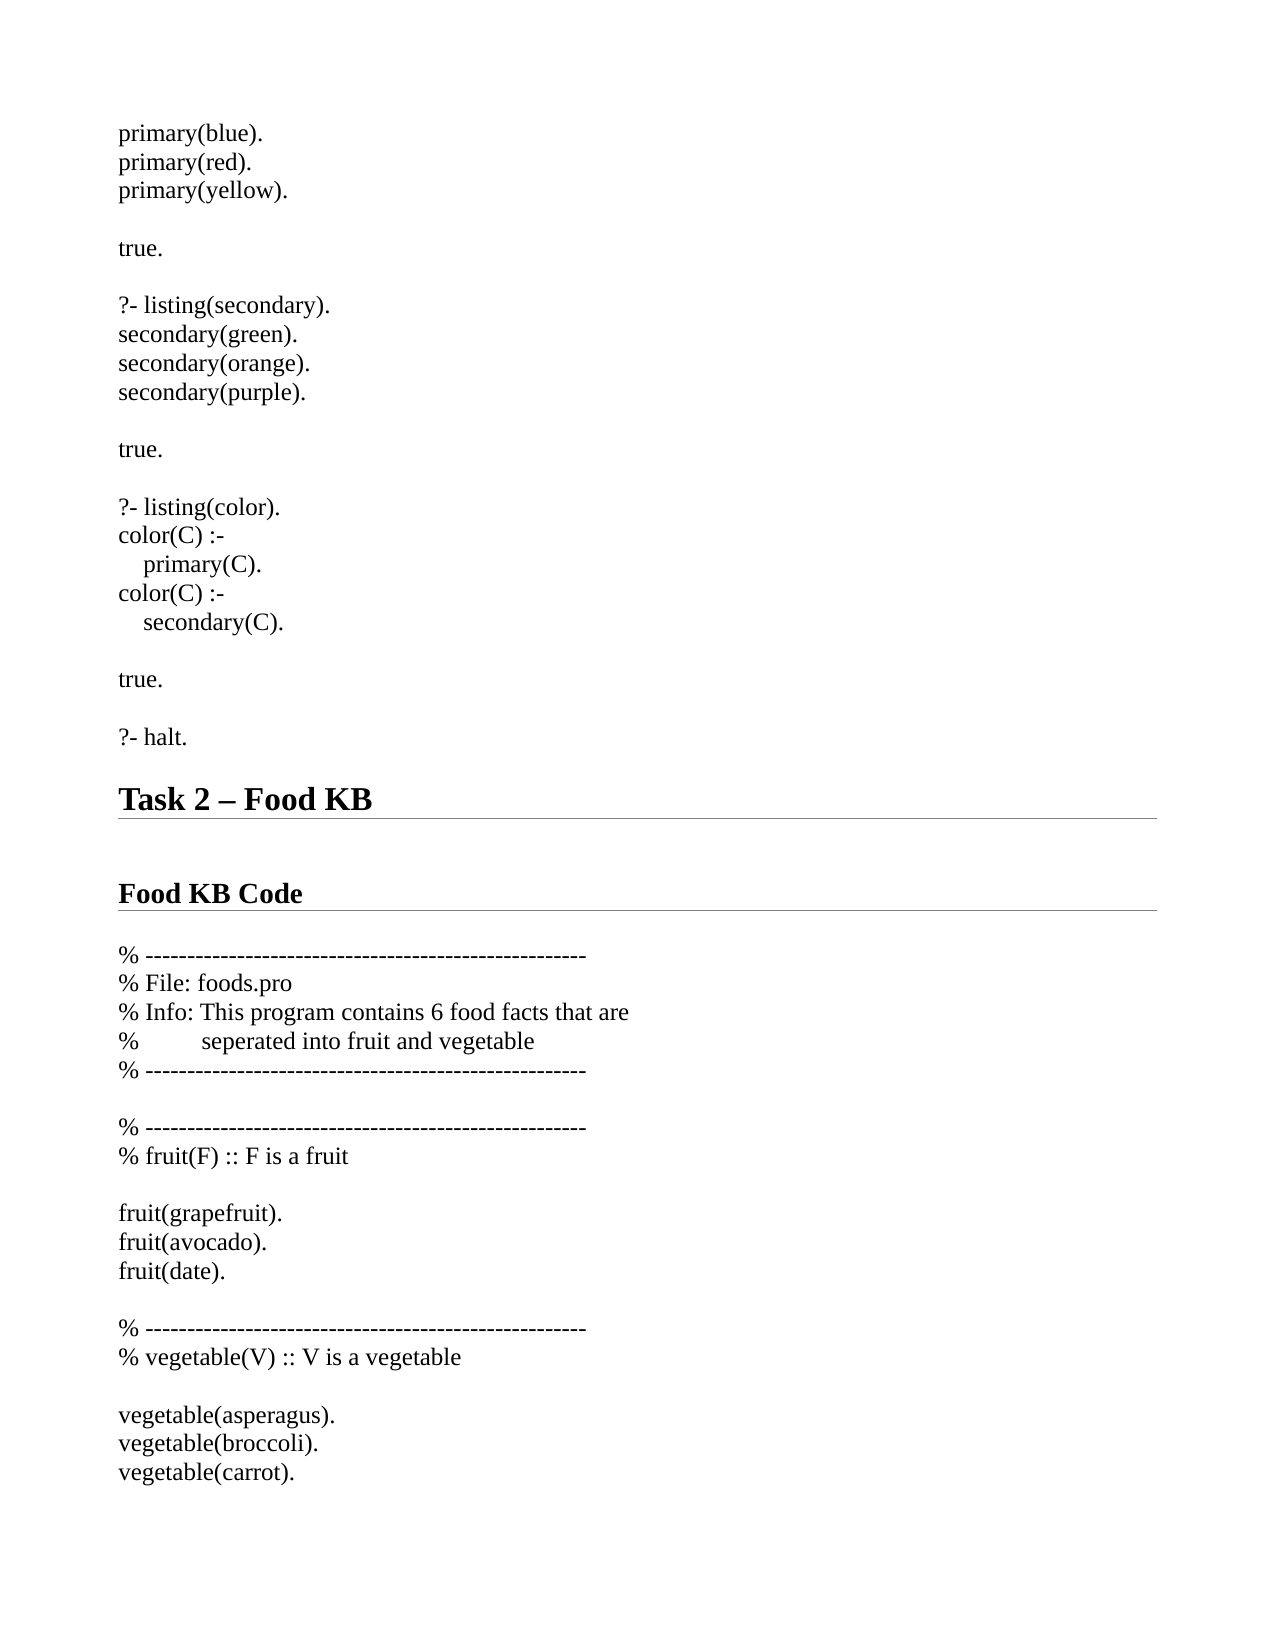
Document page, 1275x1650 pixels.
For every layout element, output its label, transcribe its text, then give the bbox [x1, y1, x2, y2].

text fruit(avocado). [118, 1227, 1157, 1256]
text % ----------------------------------------------------- [118, 1313, 1157, 1342]
text vegetable(asperagus). [118, 1400, 1157, 1428]
text % File: foods.pro [118, 968, 1157, 997]
text % ----------------------------------------------------- [118, 1112, 1157, 1141]
text secondary(orange). [118, 348, 1157, 377]
text ?- listing(color). [118, 492, 1157, 521]
text ?- halt. [118, 722, 1157, 751]
text secondary(green). [118, 319, 1157, 348]
text primary(red). [118, 147, 1157, 176]
text primary(yellow). [118, 176, 1157, 204]
text primary(C). [118, 549, 1157, 578]
text ?- listing(secondary). [118, 291, 1157, 319]
text fruit(grapefruit). [118, 1198, 1157, 1227]
text true. [118, 434, 1157, 463]
text Food KB Code [118, 876, 1157, 910]
text % Info: This program contains 6 food facts that are [118, 997, 1157, 1026]
text true. [118, 664, 1157, 693]
text secondary(purple). [118, 377, 1157, 406]
text color(C) :- [118, 578, 1157, 607]
text vegetable(carrot). [118, 1457, 1157, 1486]
text % vegetable(V) :: V is a vegetable [118, 1342, 1157, 1371]
text vegetable(broccoli). [118, 1428, 1157, 1457]
text secondary(C). [118, 607, 1157, 636]
text color(C) :- [118, 521, 1157, 549]
text % seperated into fruit and vegetable [118, 1026, 1157, 1055]
text % ----------------------------------------------------- [118, 1055, 1157, 1083]
text Task 2 – Food KB [118, 779, 1157, 818]
text % ----------------------------------------------------- [118, 940, 1157, 968]
text fruit(date). [118, 1256, 1157, 1285]
text primary(blue). [118, 118, 1157, 147]
text % fruit(F) :: F is a fruit [118, 1141, 1157, 1170]
text true. [118, 233, 1157, 262]
